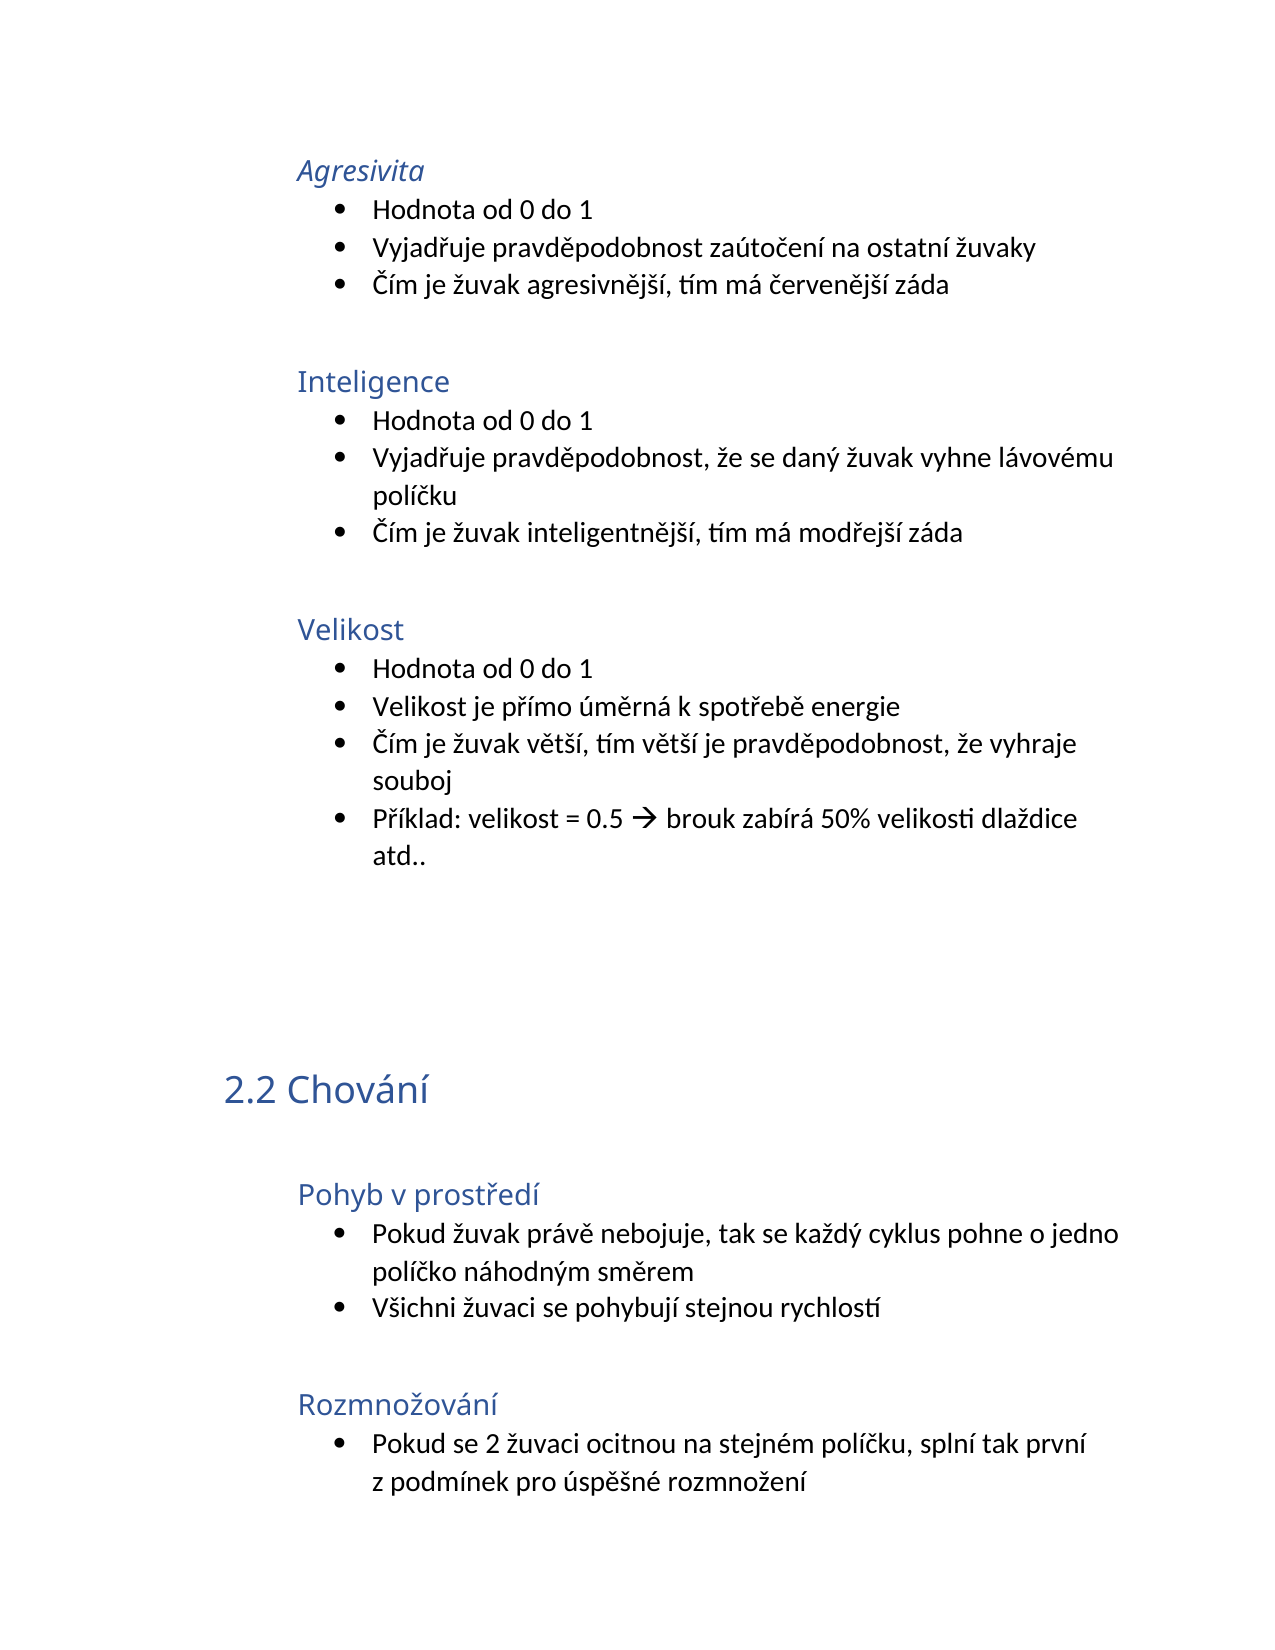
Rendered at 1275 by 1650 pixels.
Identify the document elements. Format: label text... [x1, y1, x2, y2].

list Hodnota od 0 do 1 [335, 191, 1125, 227]
list Velikost je přímo úměrná k spotřebě energie [335, 688, 1125, 723]
subtitle Pohyb v prostředí [150, 1174, 1125, 1214]
list Hodnota od 0 do 1 [335, 402, 1125, 438]
list Čím je žuvak agresivnější, tím má červenější záda [335, 266, 1125, 302]
subtitle Velikost [224, 609, 1125, 649]
subtitle Agresivita [224, 150, 1125, 190]
list Pokud se 2 žuvaci ocitnou na stejném políčku, splní tak první z podmínek pro úspěšné rozmnožení [334, 1426, 1125, 1498]
list Vyjadřuje pravděpodobnost zaútočení na ostatní žuvaky [335, 229, 1125, 264]
subtitle 2.2 Chování [150, 1063, 1125, 1114]
list Hodnota od 0 do 1 [335, 650, 1125, 686]
list Čím je žuvak inteligentnější, tím má modřejší záda [335, 514, 1125, 550]
list Vyjadřuje pravděpodobnost, že se daný žuvak vyhne lávovému políčku [335, 439, 1125, 512]
subtitle Rozmnožování [224, 1384, 1125, 1424]
subtitle Inteligence [224, 361, 1125, 401]
list Pokud žuvak právě nebojuje, tak se každý cyklus pohne o jedno políčko náhodným směrem [334, 1216, 1125, 1288]
list Čím je žuvak větší, tím větší je pravděpodobnost, že vyhraje souboj [335, 725, 1125, 798]
list Všichni žuvaci se pohybují stejnou rychlostí [334, 1289, 1125, 1325]
list Příklad: velikost = 0.5  brouk zabírá 50% velikosti dlaždice atd.. [335, 800, 1125, 873]
